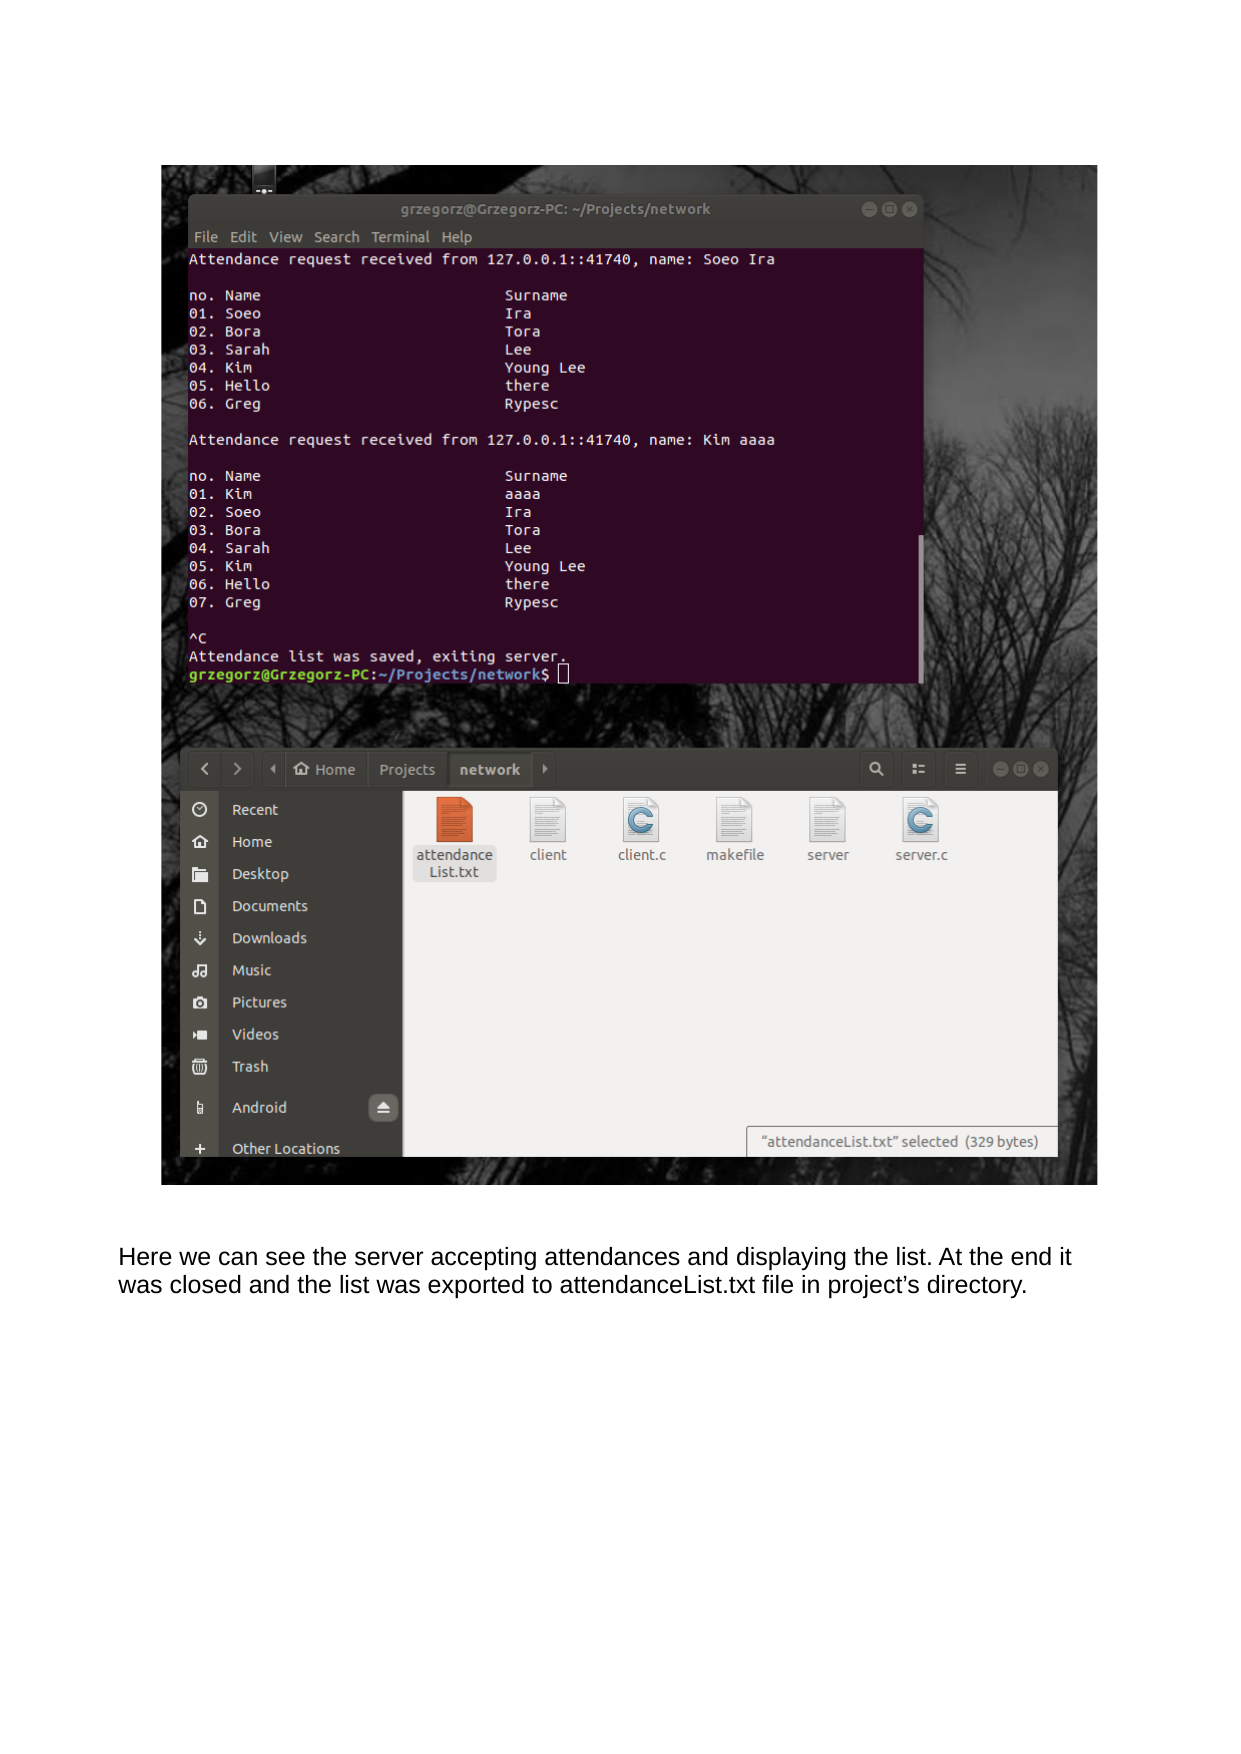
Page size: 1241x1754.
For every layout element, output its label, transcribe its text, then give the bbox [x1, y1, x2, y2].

picture [161, 165, 1098, 1185]
text Here we can see the server accepting attendances and displaying the list. At the end it was closed and the list was exported to attendanceList.txt file in project’s directory. [118, 1242, 1122, 1299]
